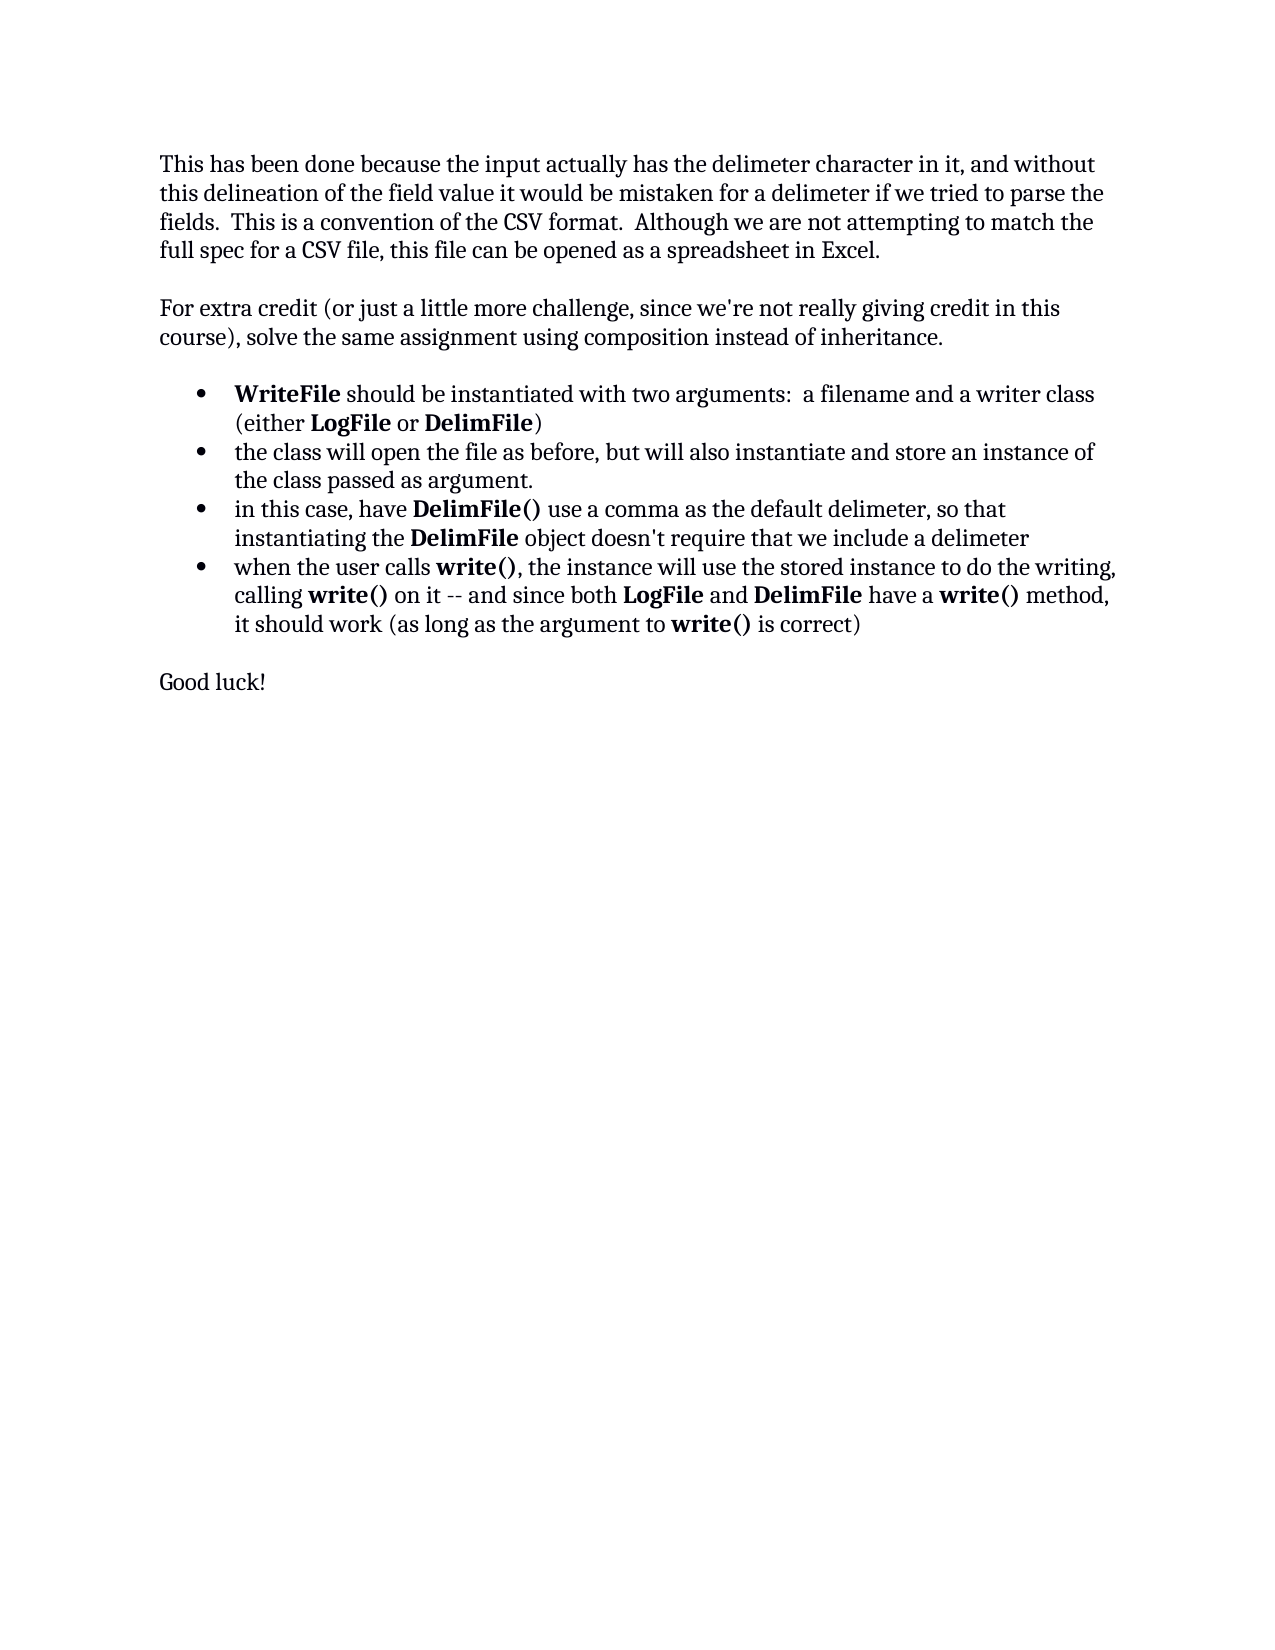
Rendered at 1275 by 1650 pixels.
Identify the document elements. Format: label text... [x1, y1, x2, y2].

text For extra credit (or just a little more challenge, since we're not really giving credit in this course), solve the same assignment using composition instead of inheritance. [159, 294, 1125, 351]
list when the user calls write(), the instance will use the stored instance to do the writing, calling write() on it -- and since both LogFile and DelimFile have a write() method, it should work (as long as the argument to write() is correct) [197, 552, 1125, 639]
list the class will open the file as before, but will also instantiate and store an instance of the class passed as argument. [197, 437, 1125, 495]
text Good luck! [159, 667, 1125, 696]
list in this case, have DelimFile() use a comma as the default delimeter, so that instantiating the DelimFile object doesn't require that we include a delimeter [197, 495, 1125, 552]
list WriteFile should be instantiated with two arguments: a filename and a writer class (either LogFile or DelimFile) [197, 380, 1125, 437]
text This has been done because the input actually has the delimeter character in it, and without this delineation of the field value it would be mistaken for a delimeter if we tried to parse the fields. This is a convention of the CSV format. Although we are not attempting to match the full spec for a CSV file, this file can be opened as a spreadsheet in Excel. [159, 150, 1125, 265]
